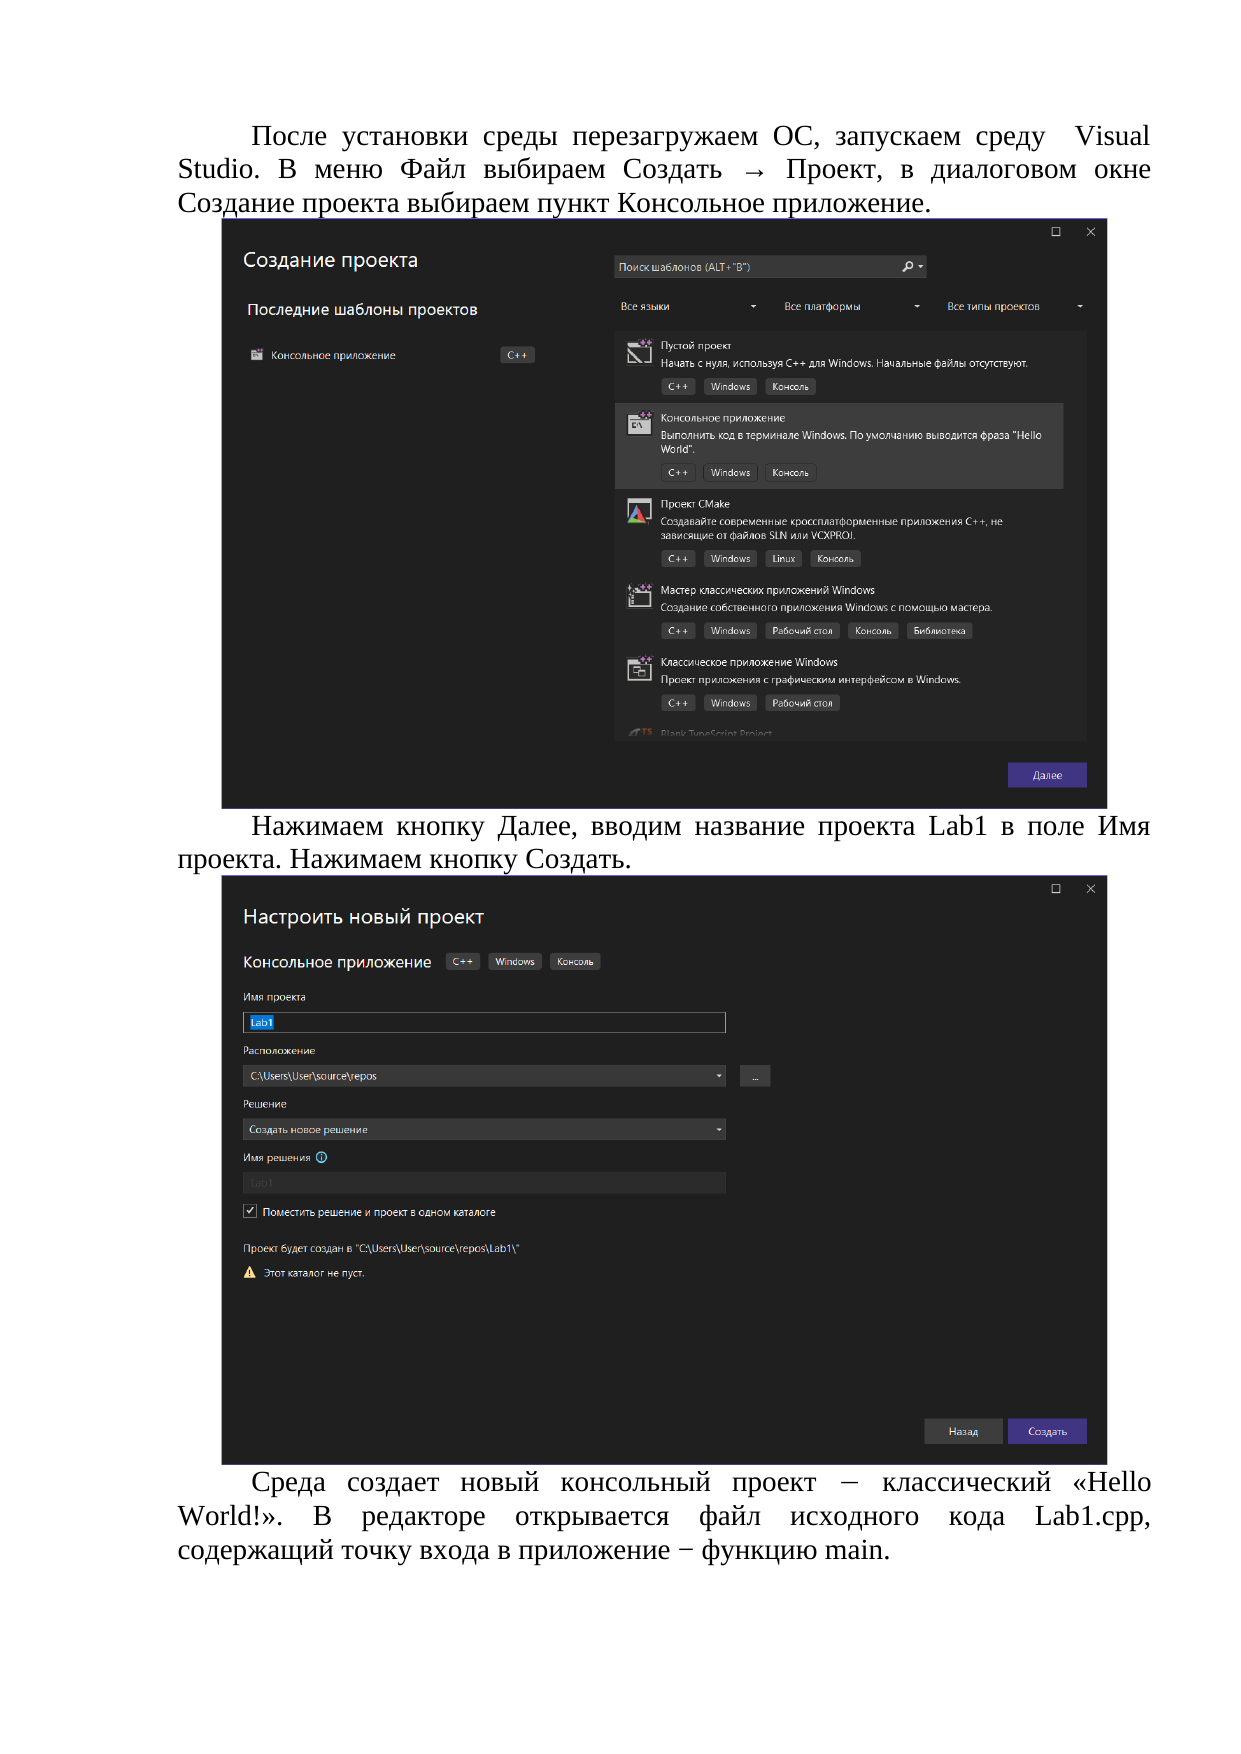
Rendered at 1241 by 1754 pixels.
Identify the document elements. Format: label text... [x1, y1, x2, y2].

picture [221, 218, 1108, 809]
text После установки среды перезагружаем ОС, запускаем среду Visual Studio. В меню Файл выбираем Создать → Проект, в диалоговом окне Создание проекта выбираем пункт Консольное приложение. [177, 118, 1152, 219]
text Среда создает новый консольный проект − классический «Hello World!». В редакторе открывается файл исходного кода Lab1.cpp, содержащий точку входа в приложение − функцию main. [177, 875, 1152, 1565]
picture [221, 875, 1108, 1465]
text Нажимаем кнопку Далее, вводим название проекта Lab1 в поле Имя проекта. Нажимаем кнопку Создать. [177, 219, 1152, 875]
